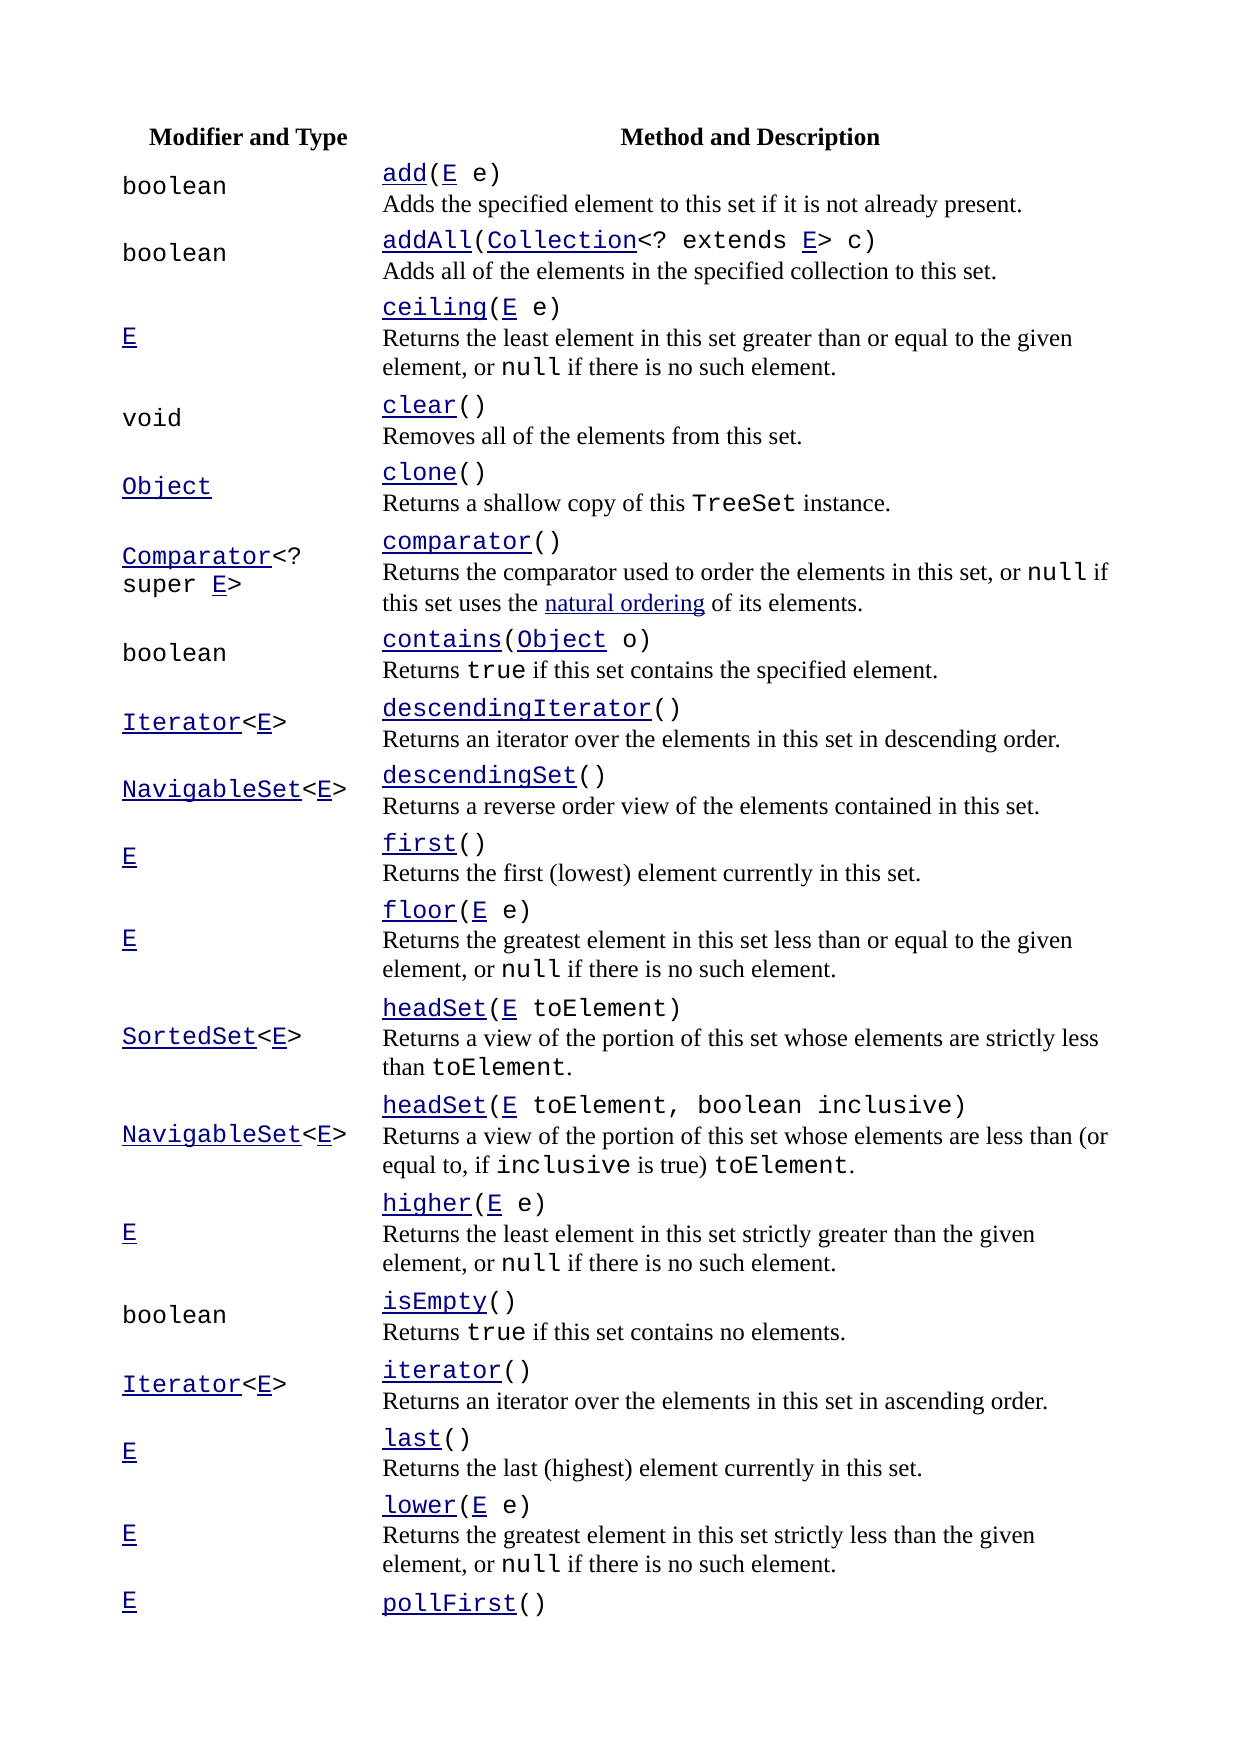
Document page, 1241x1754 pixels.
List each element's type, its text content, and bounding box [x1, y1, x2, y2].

table_cell Comparator<? super E> [118, 523, 378, 621]
table_cell boolean [118, 621, 378, 690]
table_cell E [118, 891, 378, 989]
table_cell pollFirst() [378, 1584, 1122, 1622]
table_cell floor(E e) Returns the greatest element in this set less than or equal to the given element, or null if there is no such element. [378, 891, 1122, 989]
table_cell descendingIterator() Returns an iterator over the elements in this set in descending order. [378, 690, 1122, 757]
table_cell contains(Object o) Returns true if this set contains the specified element. [378, 621, 1122, 690]
table_cell Object [118, 454, 378, 523]
table_cell last() Returns the last (highest) element currently in this set. [378, 1419, 1122, 1486]
table_cell isEmpty() Returns true if this set contains no elements. [378, 1283, 1122, 1352]
table_header Method and Description [378, 118, 1122, 154]
table_cell NavigableSet<E> [118, 1087, 378, 1185]
table_cell boolean [118, 221, 378, 288]
table_cell clone() Returns a shallow copy of this TreeSet instance. [378, 454, 1122, 523]
table_cell lower(E e) Returns the greatest element in this set strictly less than the given element, or null if there is no such element. [378, 1486, 1122, 1584]
table_cell boolean [118, 154, 378, 221]
table_cell addAll(Collection<? extends E> c) Adds all of the elements in the specified collection to this set. [378, 221, 1122, 288]
table_cell comparator() Returns the comparator used to order the elements in this set, or null if this set uses the natural ordering of its elements. [378, 523, 1122, 621]
table_cell SortedSet<E> [118, 989, 378, 1087]
table_cell Iterator<E> [118, 1352, 378, 1419]
table_cell void [118, 386, 378, 453]
table_cell first() Returns the first (lowest) element currently in this set. [378, 824, 1122, 891]
table_cell Iterator<E> [118, 690, 378, 757]
table_cell headSet(E toElement) Returns a view of the portion of this set whose elements are strictly less than toElement. [378, 989, 1122, 1087]
table_cell clear() Removes all of the elements from this set. [378, 386, 1122, 453]
table_cell E [118, 1486, 378, 1584]
table_cell E [118, 1419, 378, 1486]
table_cell add(E e) Adds the specified element to this set if it is not already present. [378, 154, 1122, 221]
table_cell boolean [118, 1283, 378, 1352]
table_cell E [118, 824, 378, 891]
table_cell ceiling(E e) Returns the least element in this set greater than or equal to the given element, or null if there is no such element. [378, 289, 1122, 386]
table_cell higher(E e) Returns the least element in this set strictly greater than the given element, or null if there is no such element. [378, 1185, 1122, 1283]
table_cell E [118, 1185, 378, 1283]
table_cell E [118, 1584, 378, 1622]
table_cell E [118, 289, 378, 386]
table_cell iterator() Returns an iterator over the elements in this set in ascending order. [378, 1352, 1122, 1419]
table_cell headSet(E toElement, boolean inclusive) Returns a view of the portion of this set whose elements are less than (or equal to, if inclusive is true) toElement. [378, 1087, 1122, 1185]
table_cell descendingSet() Returns a reverse order view of the elements contained in this set. [378, 757, 1122, 824]
table_header Modifier and Type [118, 118, 378, 154]
table_cell NavigableSet<E> [118, 757, 378, 824]
